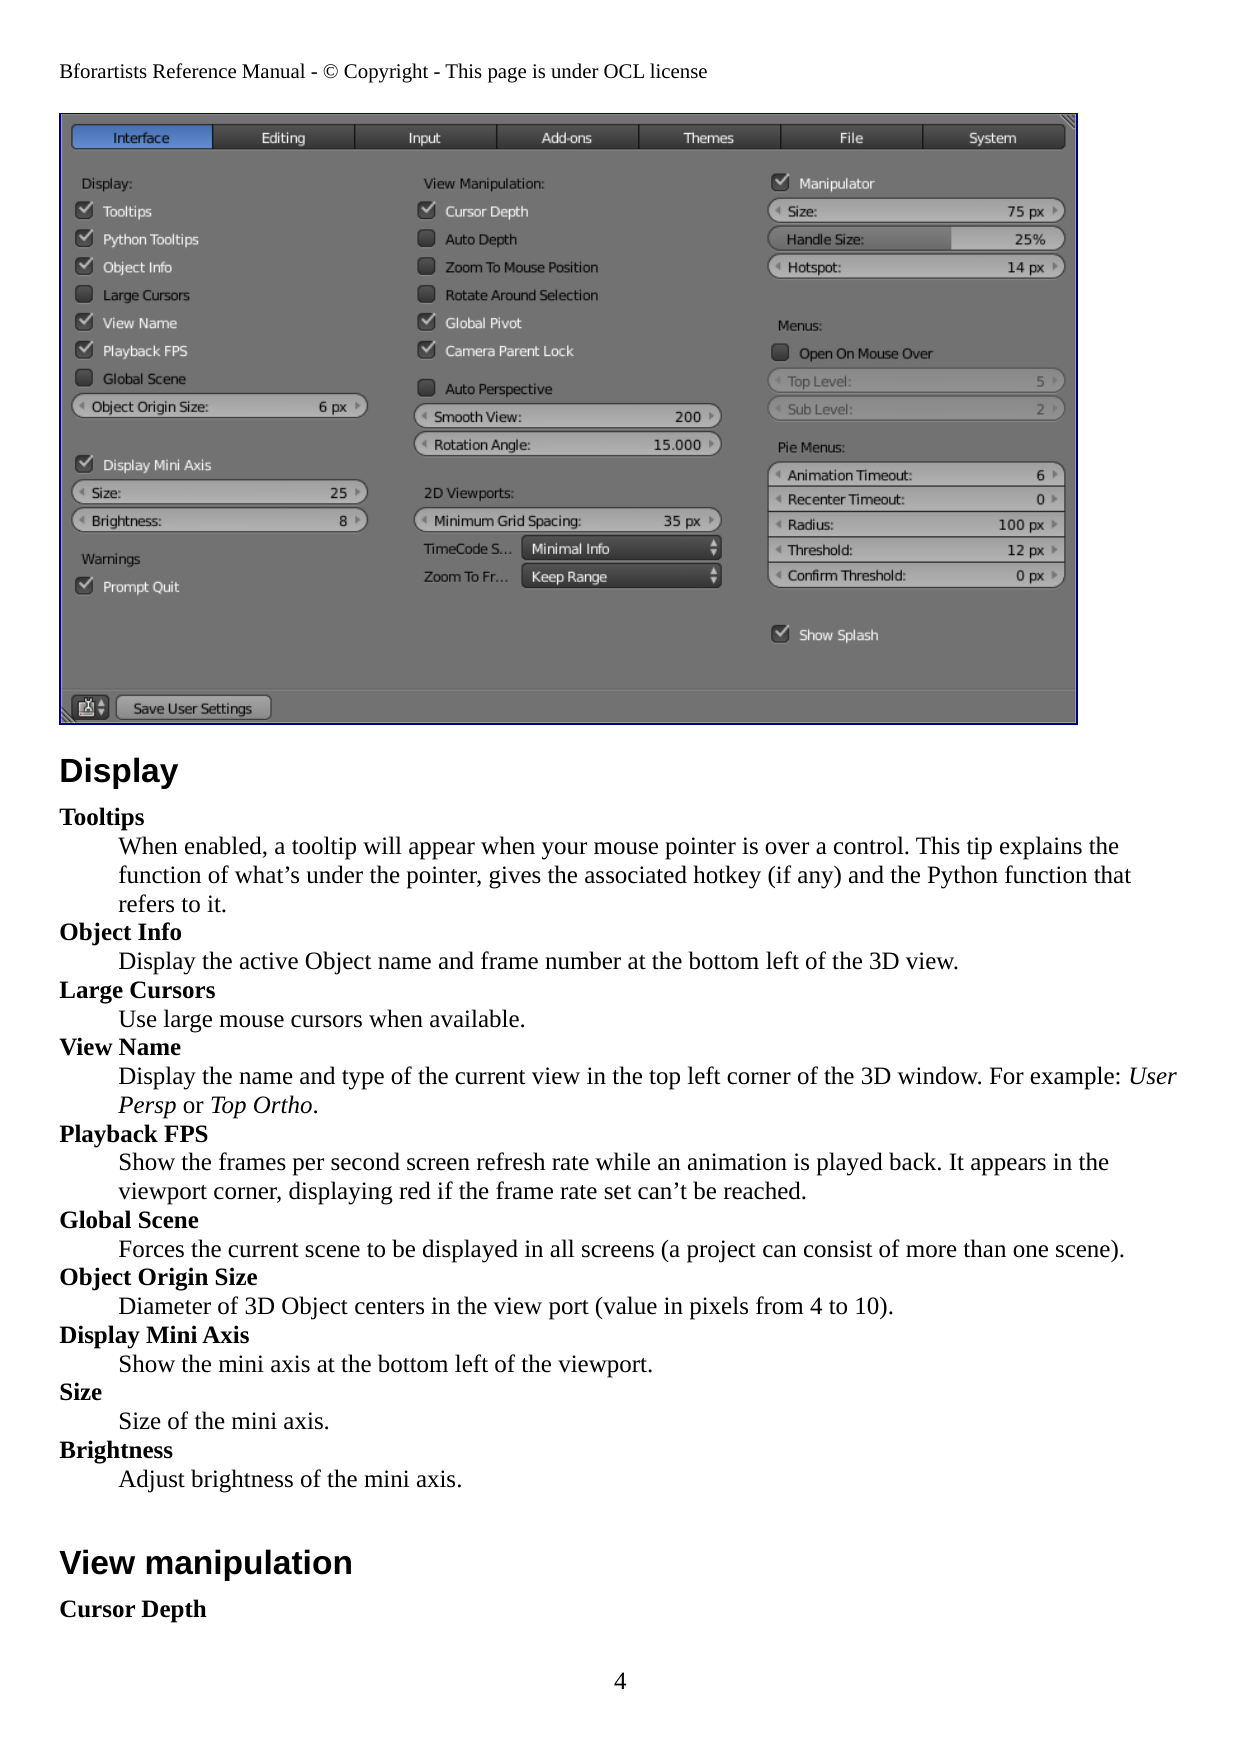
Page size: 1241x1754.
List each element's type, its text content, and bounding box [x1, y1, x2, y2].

list Use large mouse cursors when available. [118, 1004, 1181, 1032]
list When enabled, a tooltip will appear when your mouse pointer is over a control. This tip explains the function of what’s under the pointer, gives the associated hotkey (if any) and the Python function that refers to it. [118, 831, 1181, 917]
subtitle View Name [59, 1032, 1181, 1061]
subtitle Large Cursors [59, 975, 1181, 1004]
list Size of the mini axis. [118, 1406, 1181, 1435]
subtitle Tooltips [59, 802, 1181, 831]
list Show the mini axis at the bottom left of the viewport. [118, 1349, 1181, 1377]
subtitle Display Mini Axis [59, 1320, 1181, 1349]
subtitle Global Scene [59, 1205, 1181, 1234]
subtitle Brightness [59, 1435, 1181, 1464]
list Display the name and type of the current view in the top left corner of the 3D window. For example: User Persp or Top Ortho. [118, 1061, 1181, 1119]
subtitle View manipulation [59, 1543, 1181, 1581]
list Forces the current scene to be displayed in all screens (a project can consist of more than one scene). [118, 1234, 1181, 1262]
subtitle Cursor Depth [59, 1594, 1181, 1623]
picture [61, 114, 1076, 723]
list Show the frames per second screen refresh rate while an animation is played back. It appears in the viewport corner, displaying red if the frame rate set can’t be reached. [118, 1147, 1181, 1205]
subtitle Object Info [59, 917, 1181, 946]
subtitle Playback FPS [59, 1119, 1181, 1147]
list Adjust brightness of the mini axis. [118, 1464, 1181, 1492]
list Display the active Object name and frame number at the bottom left of the 3D view. [118, 946, 1181, 975]
subtitle Object Origin Size [59, 1262, 1181, 1291]
subtitle Display [59, 751, 1181, 790]
subtitle Size [59, 1377, 1181, 1406]
list Diameter of 3D Object centers in the view port (value in pixels from 4 to 10). [118, 1291, 1181, 1320]
